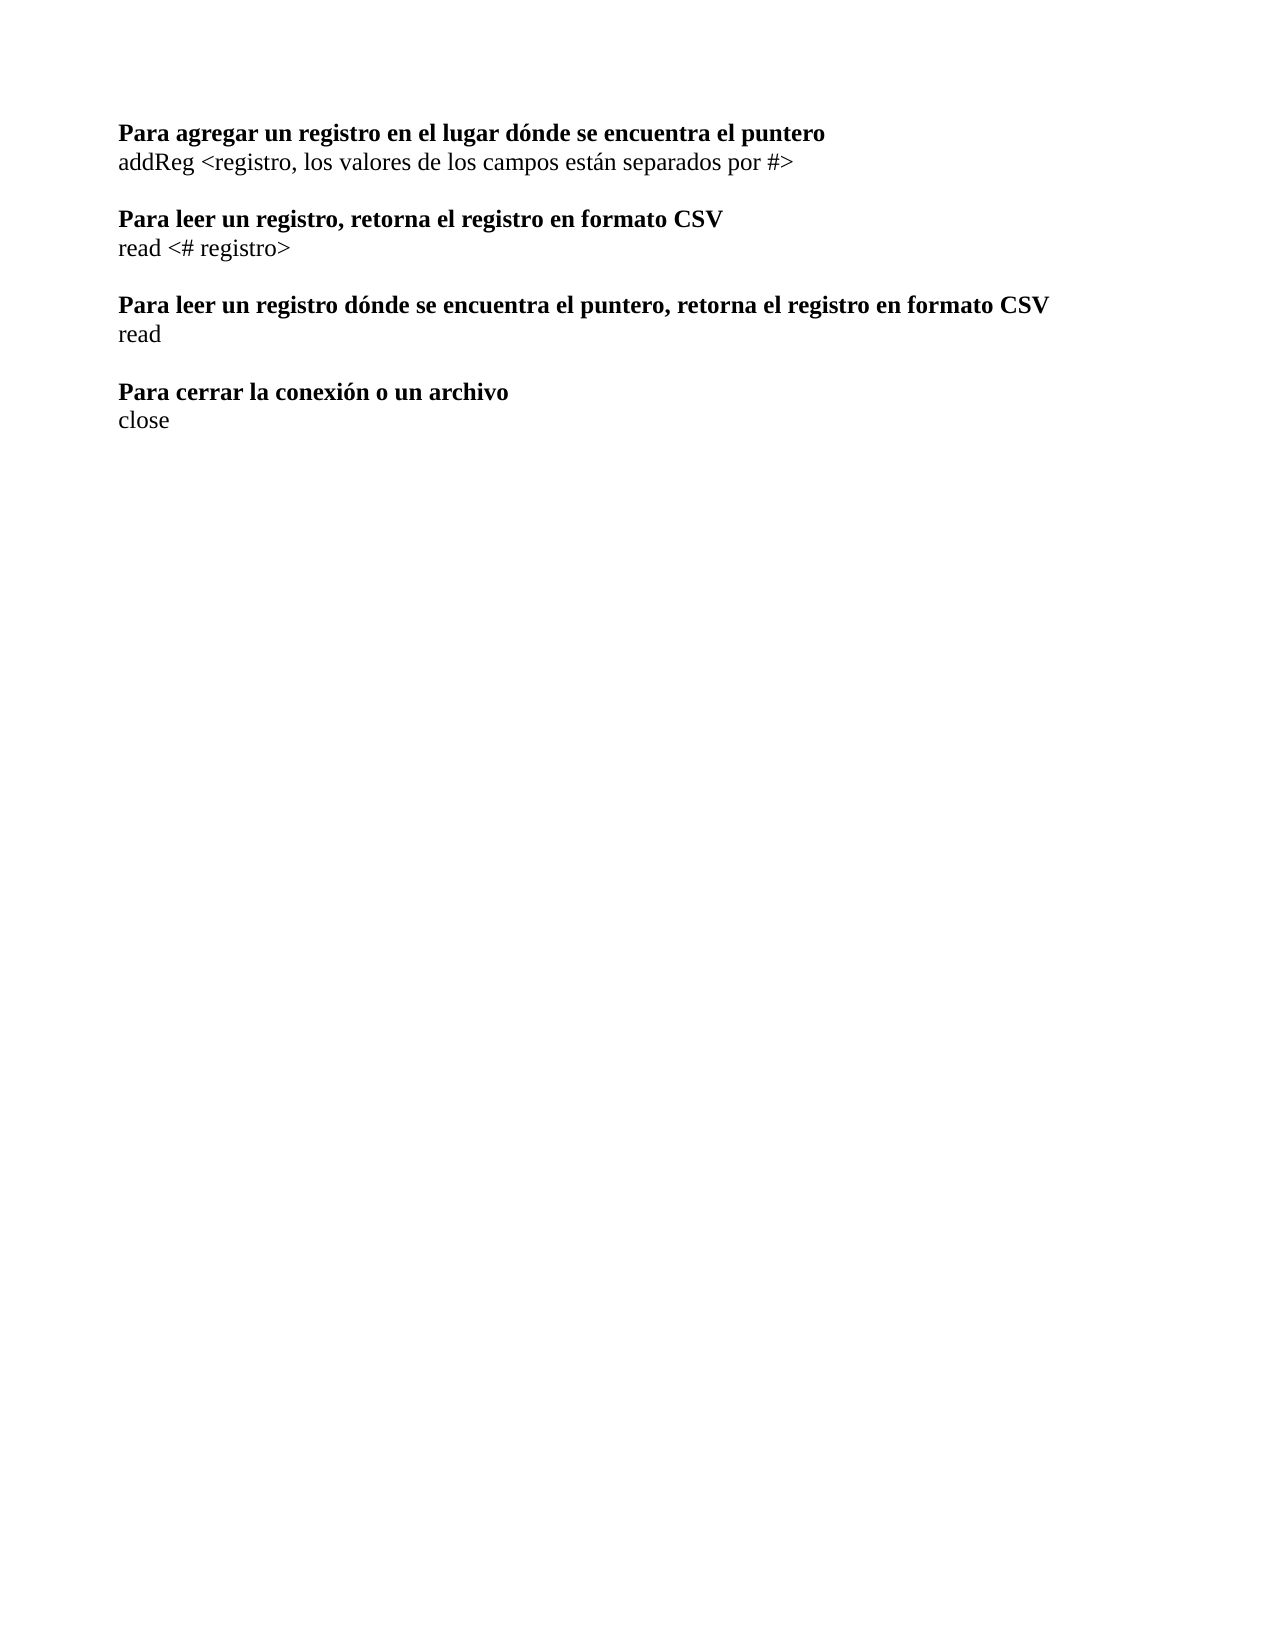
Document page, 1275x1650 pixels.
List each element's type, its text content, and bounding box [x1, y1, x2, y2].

text Para leer un registro, retorna el registro en formato CSV [118, 204, 1157, 233]
text read [118, 319, 1157, 348]
text Para cerrar la conexión o un archivo [118, 377, 1157, 406]
text addReg <registro, los valores de los campos están separados por #> [118, 147, 1157, 176]
text Para agregar un registro en el lugar dónde se encuentra el puntero [118, 118, 1157, 147]
text close [118, 406, 1157, 434]
text read <# registro> [118, 233, 1157, 262]
text Para leer un registro dónde se encuentra el puntero, retorna el registro en formato CSV [118, 291, 1157, 319]
